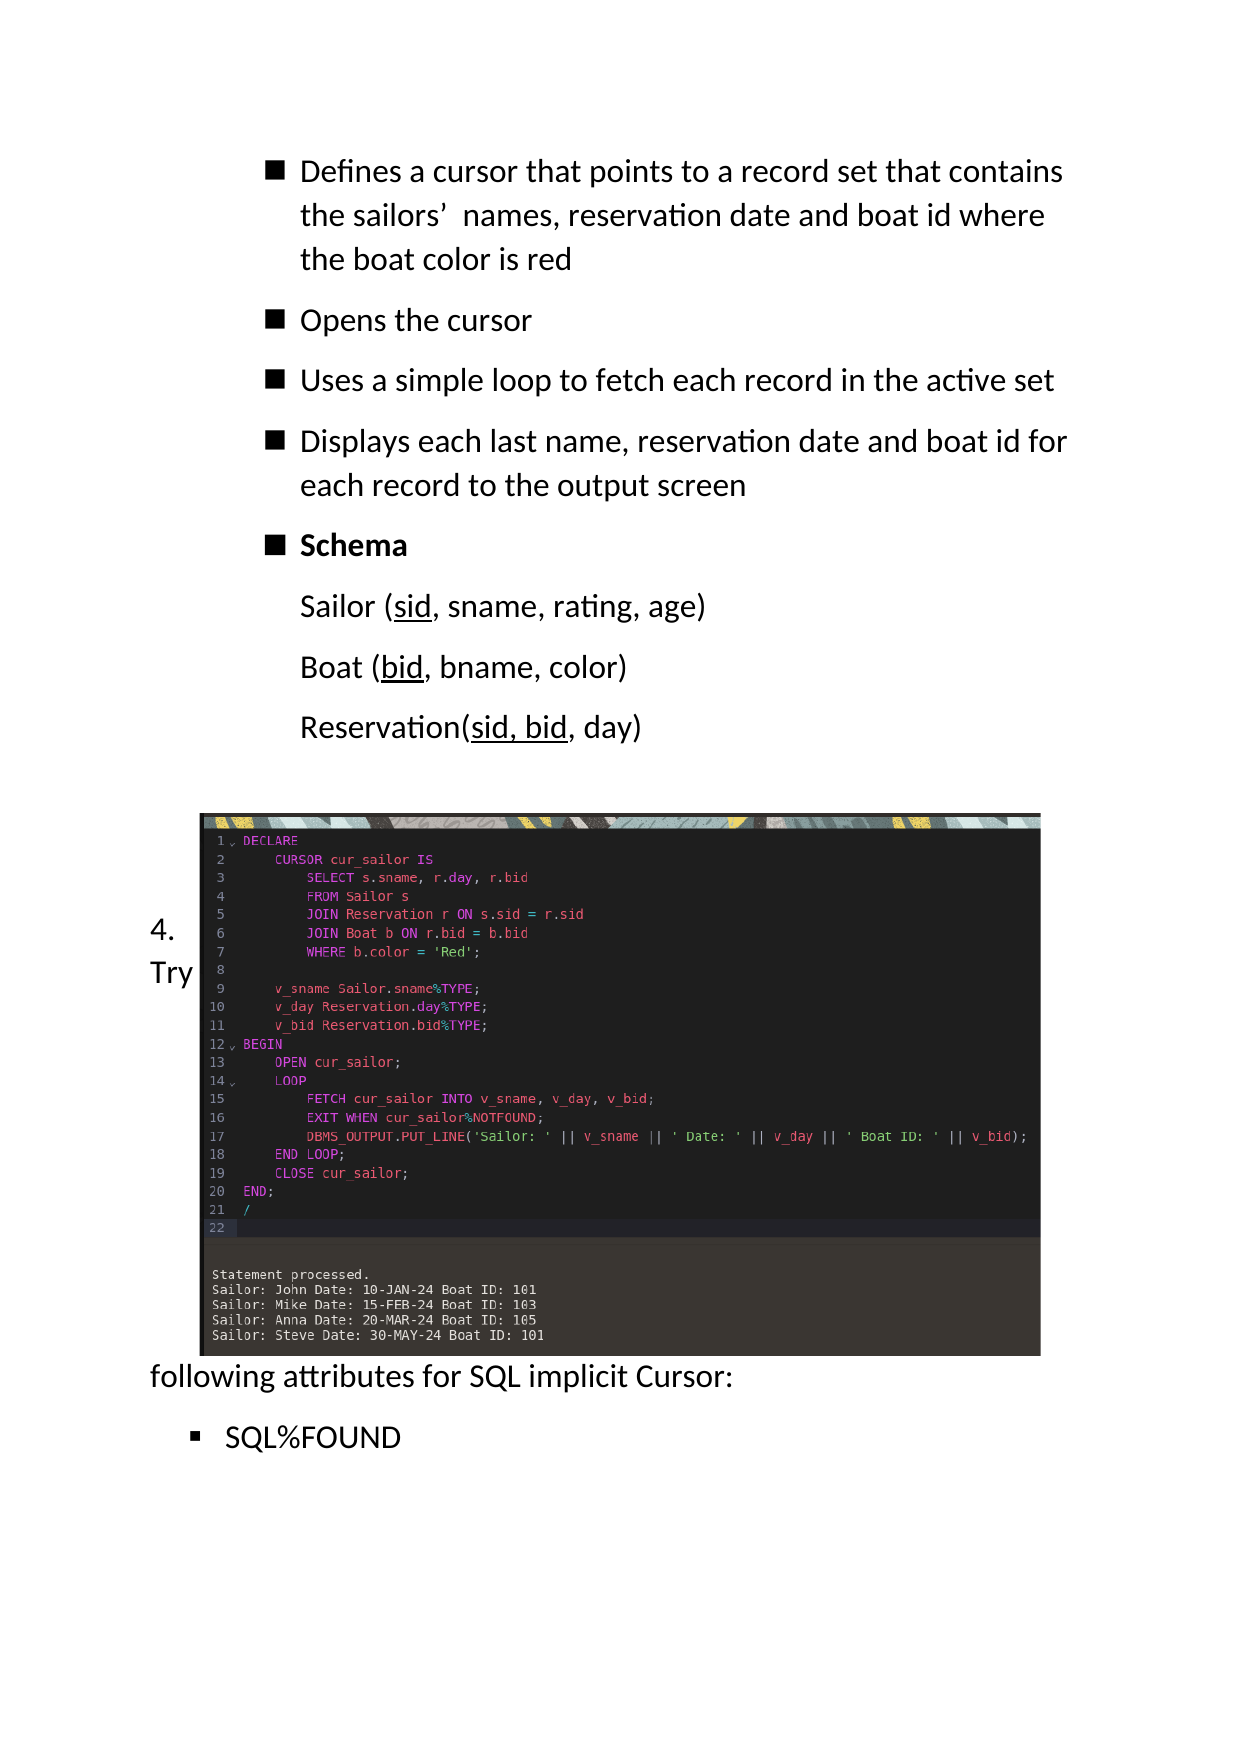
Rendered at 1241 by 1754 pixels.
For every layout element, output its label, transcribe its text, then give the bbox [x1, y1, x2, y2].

list Schema [262, 524, 1090, 565]
list Opens the cursor [262, 298, 1090, 339]
list Defines a cursor that points to a record set that contains the sailors’ names, reservation date and boat id where the boat color is red [262, 150, 1090, 279]
list SQL%FOUND [187, 1416, 1090, 1457]
list Uses a simple loop to fetch each record in the active set [262, 359, 1090, 400]
text 4. Try following attributes for SQL implicit Cursor: [150, 907, 1090, 1396]
list Displays each last name, reservation date and boat id for each record to the output screen [262, 420, 1090, 504]
text Reservation(sid, bid, day) [150, 706, 1090, 747]
picture [199, 813, 1041, 1356]
text Boat (bid, bname, color) [150, 646, 1090, 686]
text Sailor (sid, sname, rating, age) [150, 585, 1090, 626]
